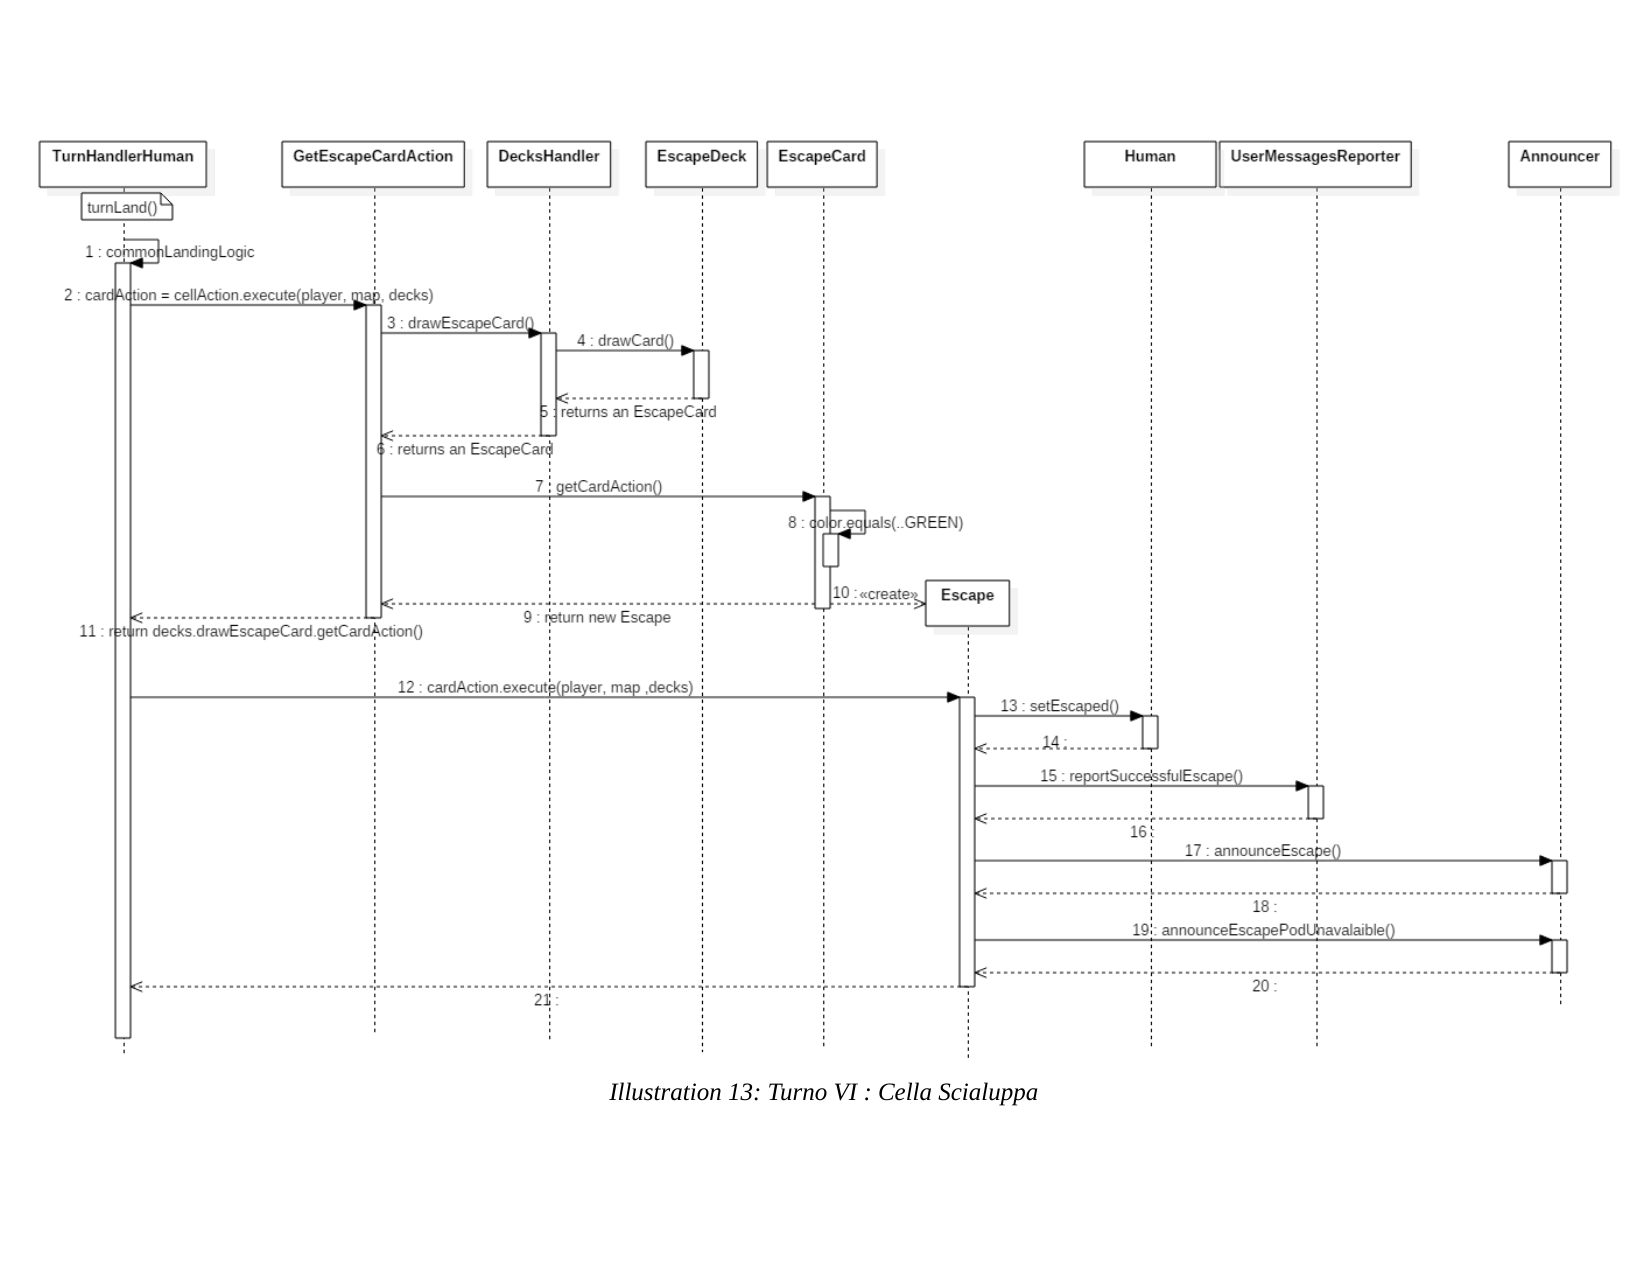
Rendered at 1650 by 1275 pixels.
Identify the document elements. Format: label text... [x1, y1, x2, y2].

text Illustration 13: Turno VI : Cella Scialuppa [28, 1072, 1622, 1106]
picture [28, 130, 1622, 1072]
